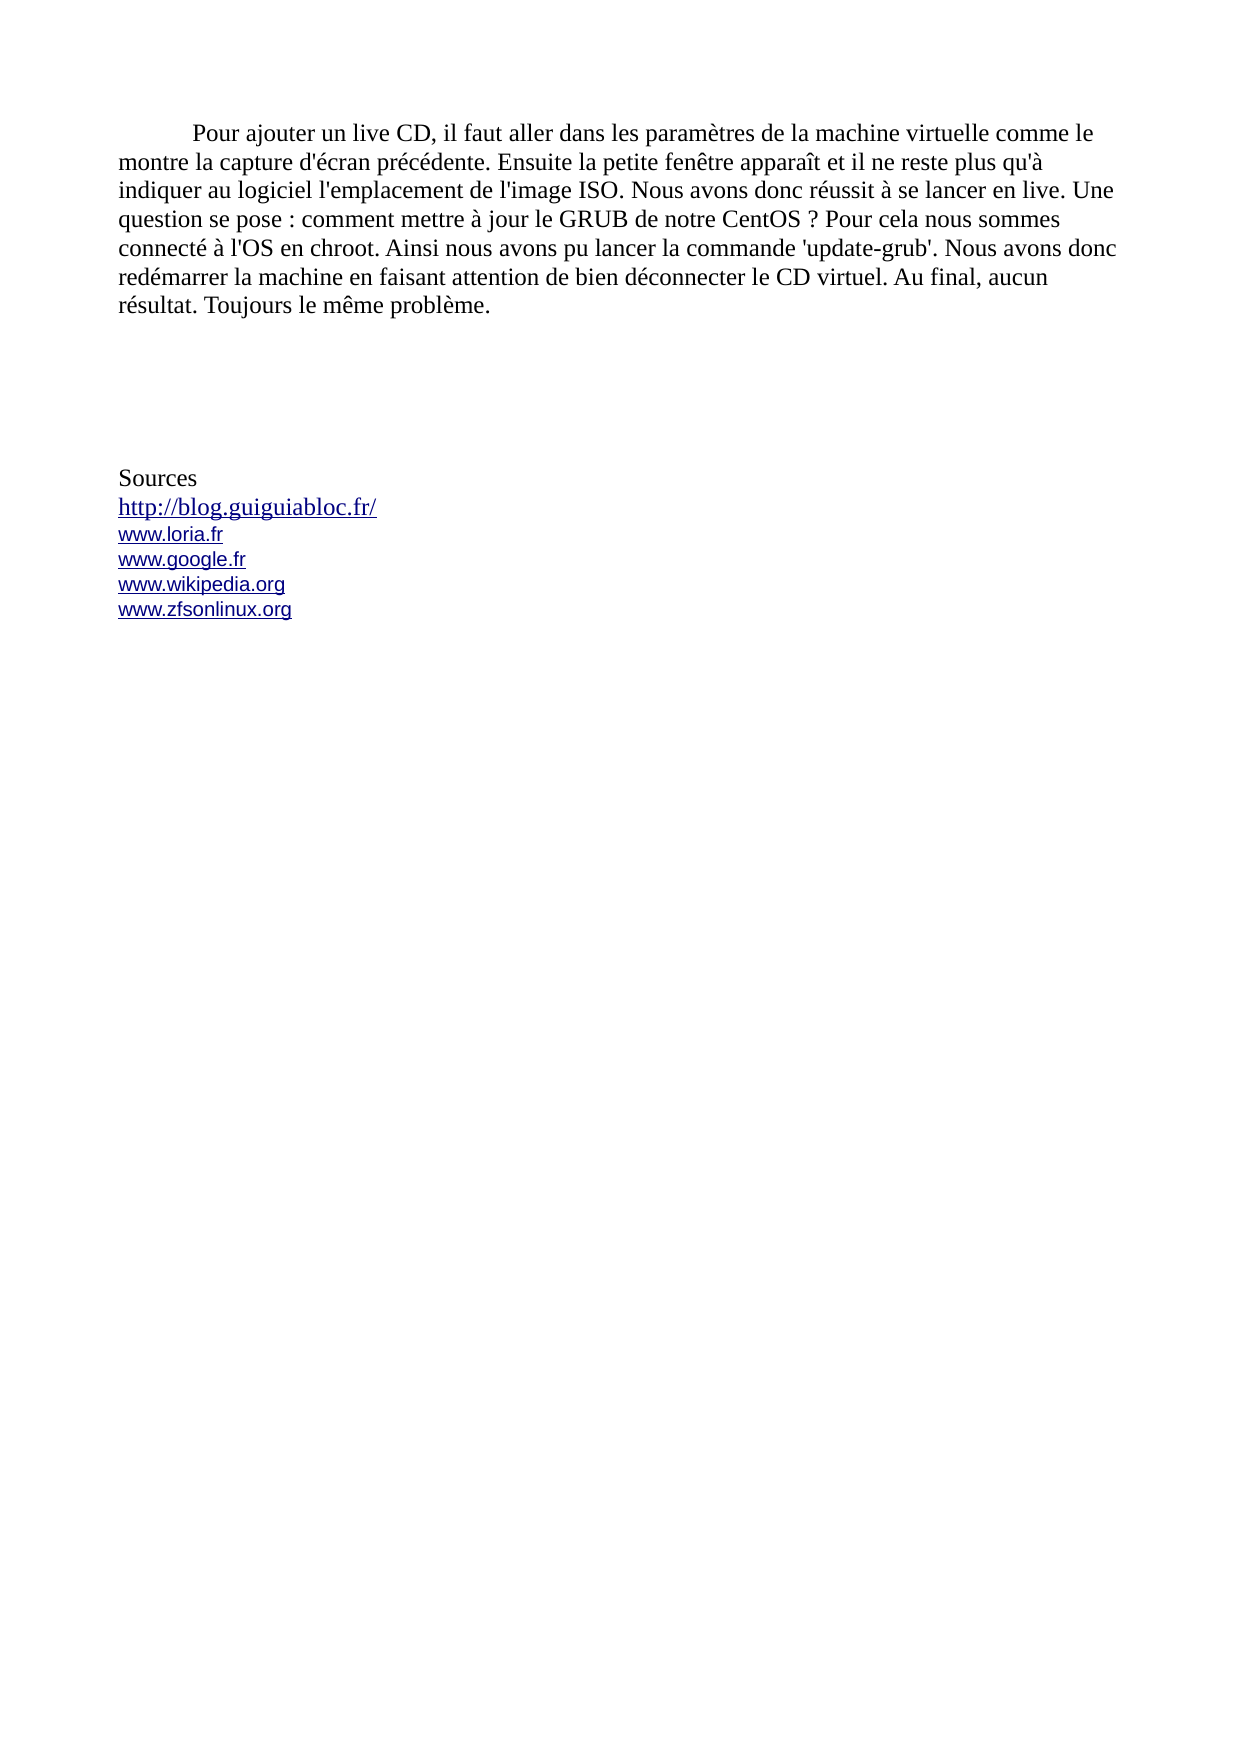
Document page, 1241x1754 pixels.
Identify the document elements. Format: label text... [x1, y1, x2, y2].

text http://blog.guiguiabloc.fr/ [118, 492, 1122, 521]
text www.zfsonlinux.org [118, 596, 1122, 621]
text www.loria.fr [118, 521, 1122, 546]
text www.google.fr [118, 546, 1122, 571]
text Pour ajouter un live CD, il faut aller dans les paramètres de la machine virtuelle comme le montre la capture d'écran précédente. Ensuite la petite fenêtre apparaît et il ne reste plus qu'à indiquer au logiciel l'emplacement de l'image ISO. Nous avons donc réussit à se lancer en live. Une question se pose : comment mettre à jour le GRUB de notre CentOS ? Pour cela nous sommes connecté à l'OS en chroot. Ainsi nous avons pu lancer la commande 'update-grub'. Nous avons donc redémarrer la machine en faisant attention de bien déconnecter le CD virtuel. Au final, aucun résultat. Toujours le même problème. [118, 118, 1122, 319]
text Sources [118, 463, 1122, 492]
text www.wikipedia.org [118, 571, 1122, 596]
